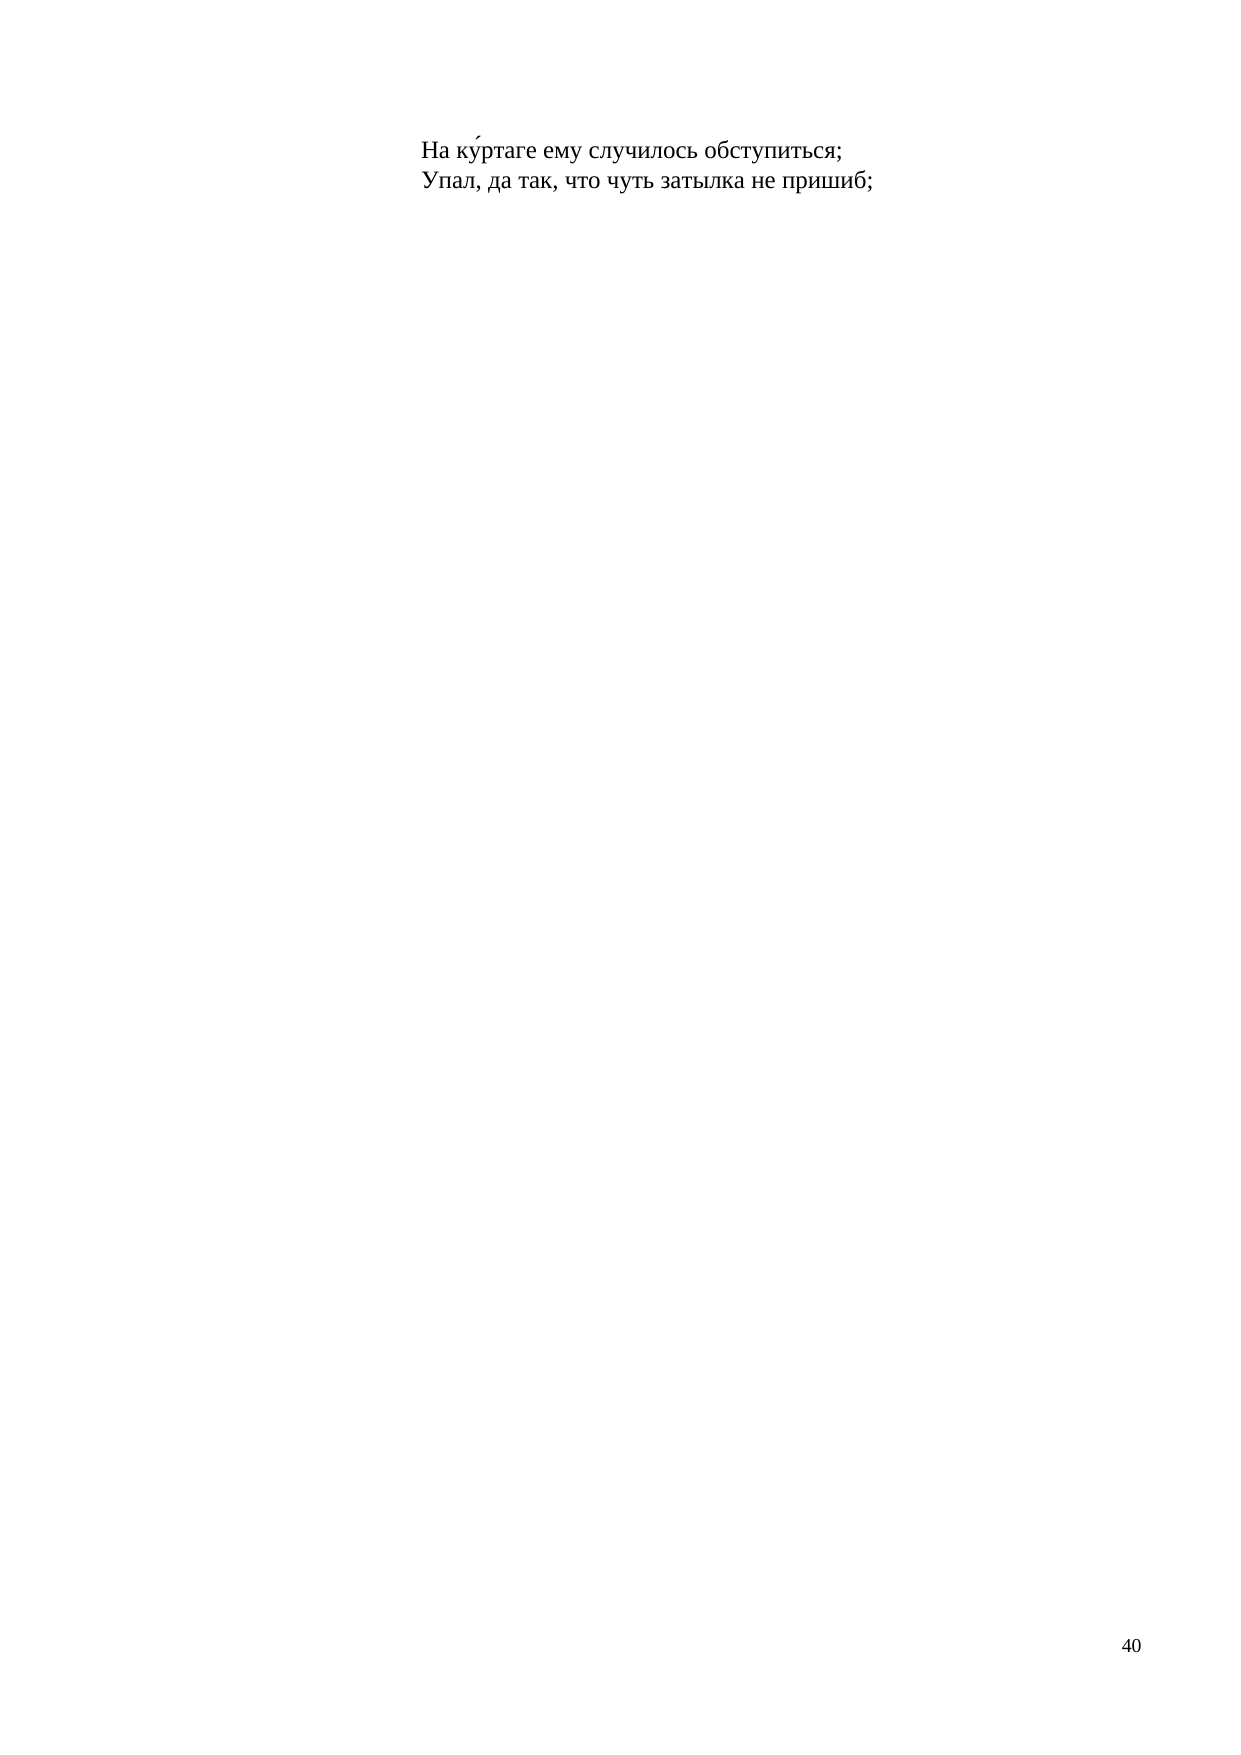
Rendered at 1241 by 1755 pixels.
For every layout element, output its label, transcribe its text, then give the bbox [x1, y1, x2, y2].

text На ку́ртаге ему случилось обступиться; Упал, да так, что чуть затылка не пришиб; [421, 135, 893, 194]
